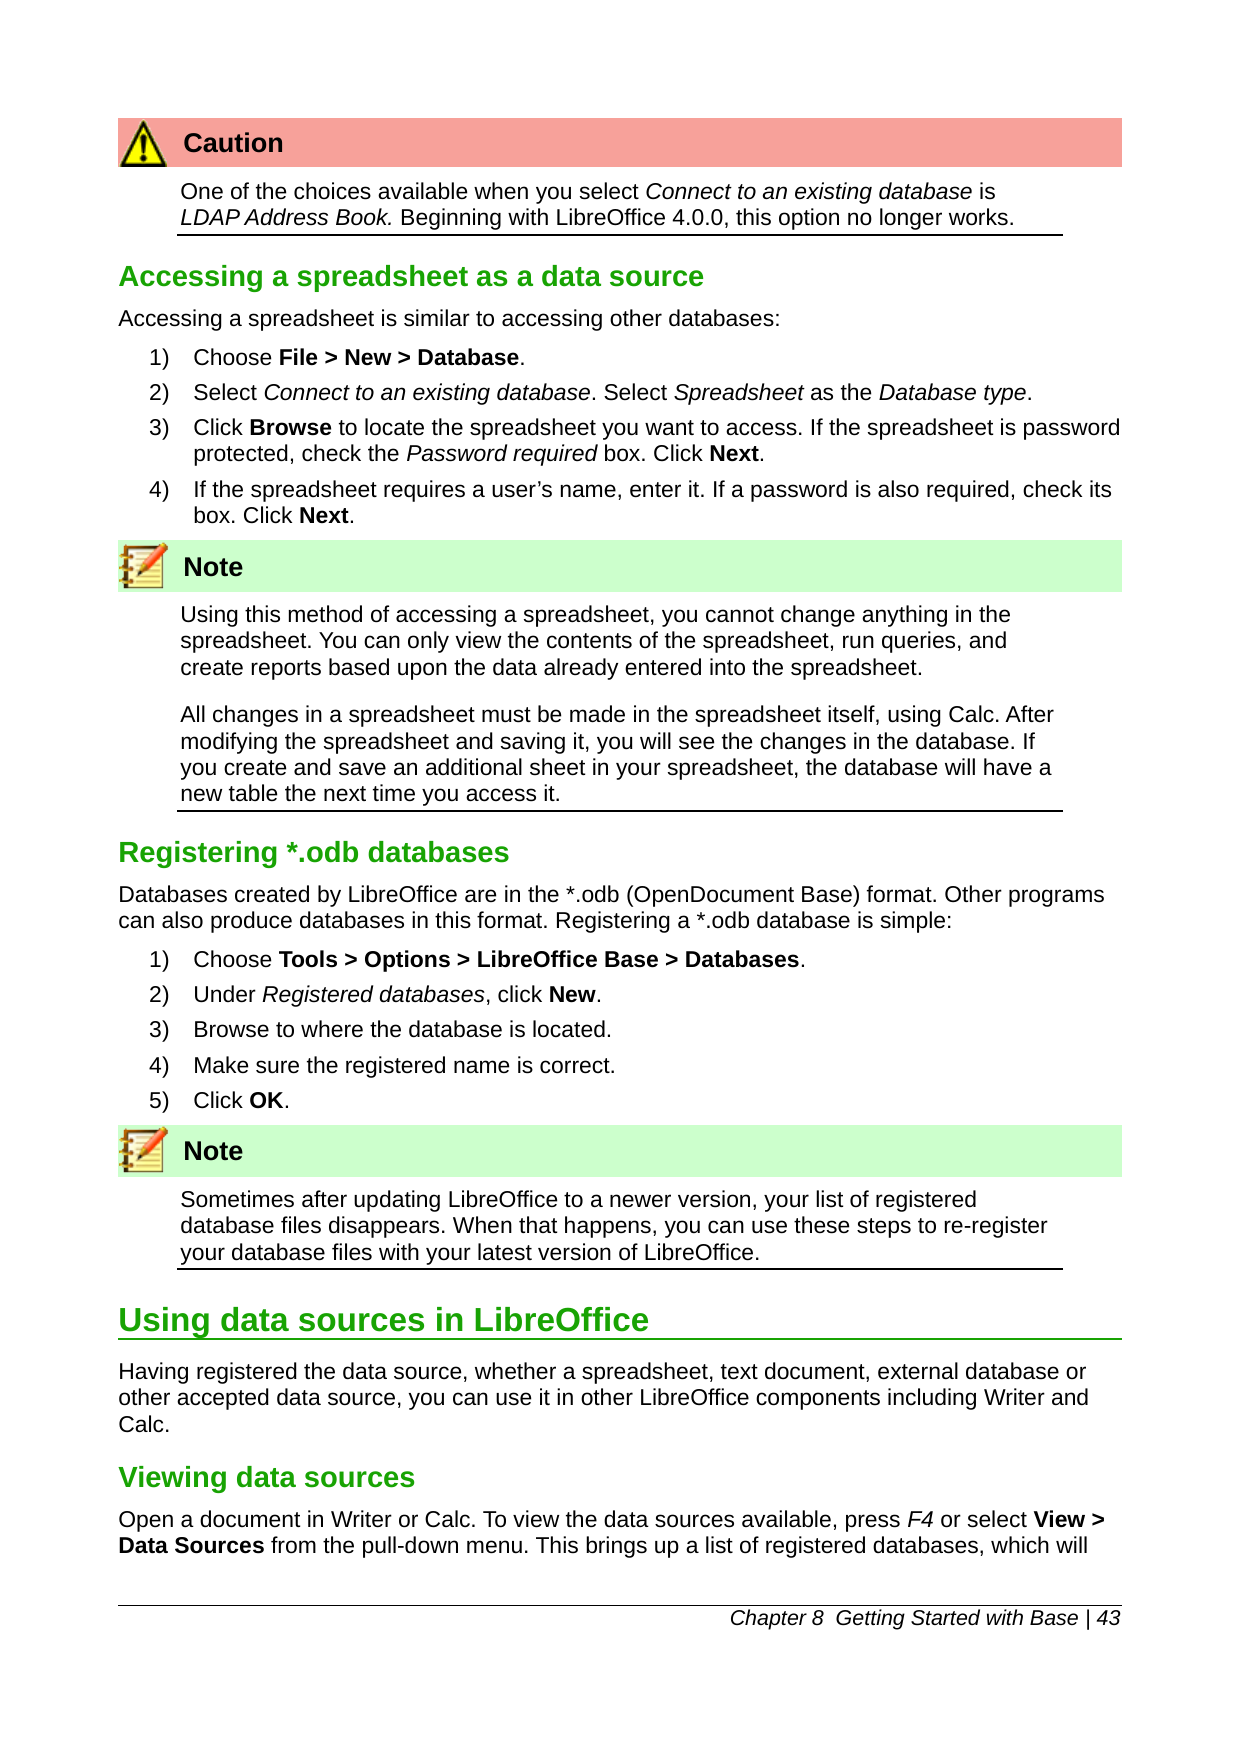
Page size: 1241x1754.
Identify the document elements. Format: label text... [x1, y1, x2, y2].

subtitle Caution [118, 118, 1122, 167]
text Databases created by LibreOffice are in the *.odb (OpenDocument Base) format. Other programs can also produce databases in this format. Registering a *.odb database is simple: [118, 881, 1122, 933]
list If the spreadsheet requires a user’s name, enter it. If a password is also required, check its box. Click Next. [169, 476, 1122, 528]
text Using this method of accessing a spreadsheet, you cannot change anything in the spreadsheet. You can only view the contents of the spreadsheet, run queries, and create reports based upon the data already entered into the spreadsheet. [177, 598, 1063, 680]
subtitle Using data sources in LibreOffice [118, 1299, 1122, 1338]
subtitle Accessing a spreadsheet as a data source [118, 259, 1122, 293]
list Under Registered databases, click New. [169, 981, 1122, 1007]
text Sometimes after updating LibreOffice to a newer version, your list of registered database files disappears. When that happens, you can use these steps to re-register your database files with your latest version of LibreOffice. [177, 1183, 1063, 1268]
picture [119, 1125, 170, 1176]
subtitle Note [118, 540, 1122, 592]
text All changes in a spreadsheet must be made in the spreadsheet itself, using Calc. After modifying the spreadsheet and saving it, you will see the changes in the database. If you create and save an additional sheet in your spreadsheet, the database will have a new table the next time you access it. [177, 698, 1063, 810]
subtitle Registering *.odb databases [118, 835, 1122, 869]
list Make sure the registered name is correct. [169, 1052, 1122, 1078]
text Open a document in Writer or Calc. To view the data sources available, press F4 or select View > Data Sources from the pull-down menu. This brings up a list of registered databases, which will [118, 1506, 1122, 1558]
picture [119, 541, 170, 592]
picture [119, 119, 167, 167]
list Click Browse to locate the spreadsheet you want to access. If the spreadsheet is password protected, check the Password required box. Click Next. [169, 414, 1122, 467]
subtitle Viewing data sources [118, 1461, 1122, 1494]
list Browse to where the database is located. [169, 1016, 1122, 1043]
list Accessing a spreadsheet is similar to accessing other databases: [118, 305, 1122, 331]
text One of the choices available when you select Connect to an existing database is LDAP Address Book. Beginning with LibreOffice 4.0.0, this option no longer works. [177, 175, 1063, 234]
text Having registered the data source, whether a spreadsheet, text document, external database or other accepted data source, you can use it in other LibreOffice components including Writer and Calc. [118, 1358, 1122, 1437]
list Select Connect to an existing database. Select Spreadsheet as the Database type. [169, 379, 1122, 405]
list Choose Tools > Options > LibreOffice Base > Databases. [169, 946, 1122, 972]
list Choose File > New > Database. [169, 344, 1122, 370]
subtitle Note [118, 1125, 1122, 1177]
list Click OK. [169, 1087, 1122, 1113]
